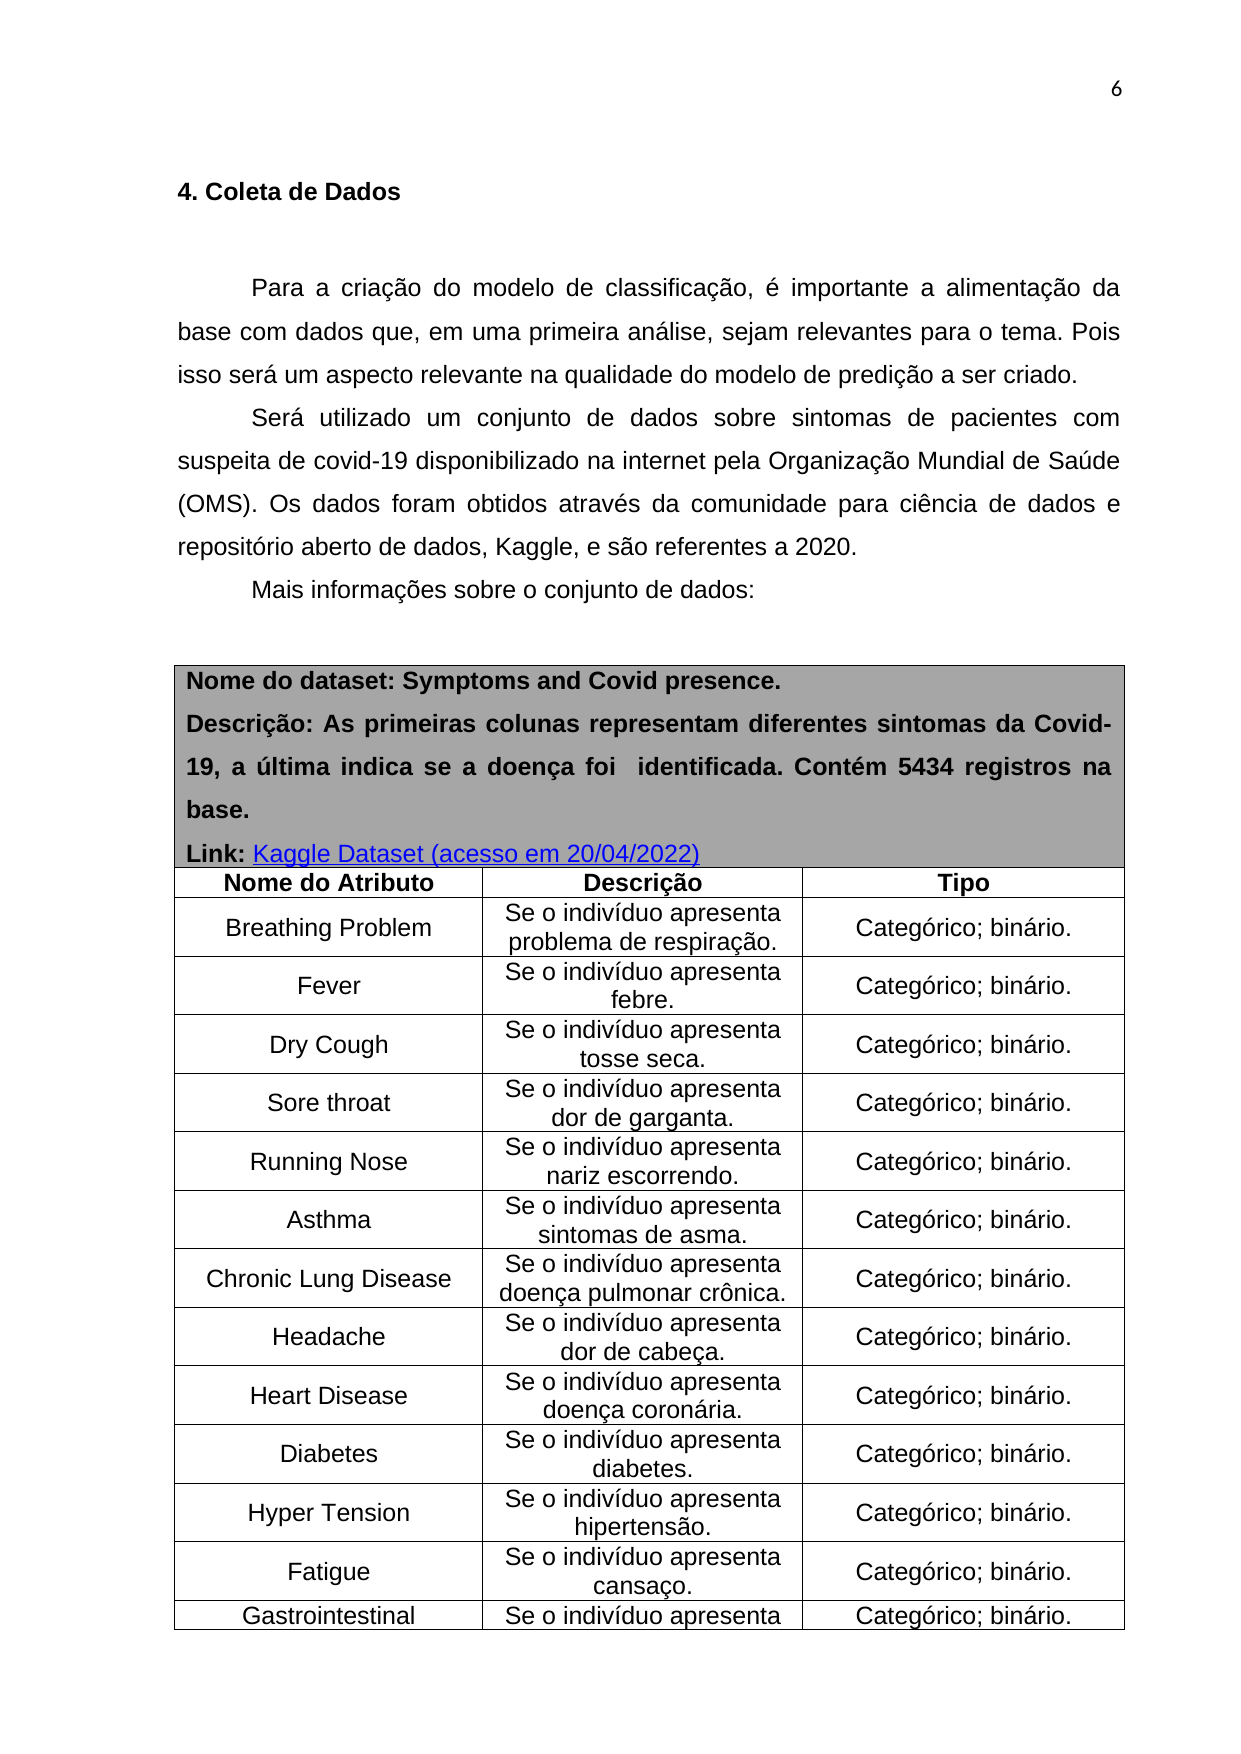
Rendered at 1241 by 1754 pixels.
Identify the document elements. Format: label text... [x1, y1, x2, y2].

table_cell Asthma [175, 1191, 482, 1248]
table_cell Hyper Tension [175, 1484, 482, 1541]
table_cell Se o indivíduo apresenta [483, 1601, 802, 1629]
table_cell Se o indivíduo apresenta sintomas de asma. [483, 1191, 802, 1248]
table_cell Categórico; binário. [803, 1484, 1124, 1541]
table_cell Categórico; binário. [803, 1542, 1124, 1599]
text Mais informações sobre o conjunto de dados: [177, 575, 1122, 604]
text Para a criação do modelo de classificação, é importante a alimentação da base com dados que, em uma primeira análise, sejam relevantes para o tema. Pois isso será um aspecto relevante na qualidade do modelo de predição a ser criado. [177, 273, 1122, 388]
table_cell Categórico; binário. [803, 957, 1124, 1014]
table_cell Se o indivíduo apresenta problema de respiração. [483, 898, 802, 956]
table_cell Se o indivíduo apresenta doença pulmonar crônica. [483, 1249, 802, 1307]
table_cell Categórico; binário. [803, 1249, 1124, 1307]
table_cell Categórico; binário. [803, 1425, 1124, 1482]
table_cell Headache [175, 1308, 482, 1365]
table_cell Categórico; binário. [803, 1015, 1124, 1073]
table_cell Heart Disease [175, 1366, 482, 1424]
table_cell Se o indivíduo apresenta dor de garganta. [483, 1074, 802, 1131]
table_cell Categórico; binário. [803, 1191, 1124, 1248]
table_cell Descrição [483, 868, 802, 897]
table_cell Se o indivíduo apresenta diabetes. [483, 1425, 802, 1482]
table_cell Categórico; binário. [803, 1308, 1124, 1365]
table_cell Categórico; binário. [803, 1366, 1124, 1424]
table_header Nome do dataset: Symptoms and Covid presence. Descrição: As primeiras colunas representam diferentes sintomas da Covid-19, a última indica se a doença foi identificada. Contém 5434 registros na base. Link: Kaggle Dataset (acesso em 20/04/2022) [175, 666, 1124, 867]
table_cell Se o indivíduo apresenta tosse seca. [483, 1015, 802, 1073]
table_cell Se o indivíduo apresenta dor de cabeça. [483, 1308, 802, 1365]
table_cell Categórico; binário. [803, 1132, 1124, 1190]
table_cell Fatigue [175, 1542, 482, 1599]
table_cell Running Nose [175, 1132, 482, 1190]
table_cell Chronic Lung Disease [175, 1249, 482, 1307]
table_cell Se o indivíduo apresenta febre. [483, 957, 802, 1014]
table_cell Diabetes [175, 1425, 482, 1482]
table_cell Fever [175, 957, 482, 1014]
table_cell Se o indivíduo apresenta nariz escorrendo. [483, 1132, 802, 1190]
table_cell Breathing Problem [175, 898, 482, 956]
text Será utilizado um conjunto de dados sobre sintomas de pacientes com suspeita de covid-19 disponibilizado na internet pela Organização Mundial de Saúde (OMS). Os dados foram obtidos através da comunidade para ciência de dados e repositório aberto de dados, Kaggle, e são referentes a 2020. [177, 403, 1122, 561]
table_cell Gastrointestinal [175, 1601, 482, 1629]
table_cell Nome do Atributo [175, 868, 482, 897]
table_cell Categórico; binário. [803, 1074, 1124, 1131]
table_cell Sore throat [175, 1074, 482, 1131]
table_cell Categórico; binário. [803, 1601, 1124, 1629]
table_cell Se o indivíduo apresenta hipertensão. [483, 1484, 802, 1541]
table_cell Dry Cough [175, 1015, 482, 1073]
subtitle 4. Coleta de Dados [177, 177, 1122, 206]
table_cell Se o indivíduo apresenta doença coronária. [483, 1366, 802, 1424]
table_cell Tipo [803, 868, 1124, 897]
table_cell Se o indivíduo apresenta cansaço. [483, 1542, 802, 1599]
table_cell Categórico; binário. [803, 898, 1124, 956]
